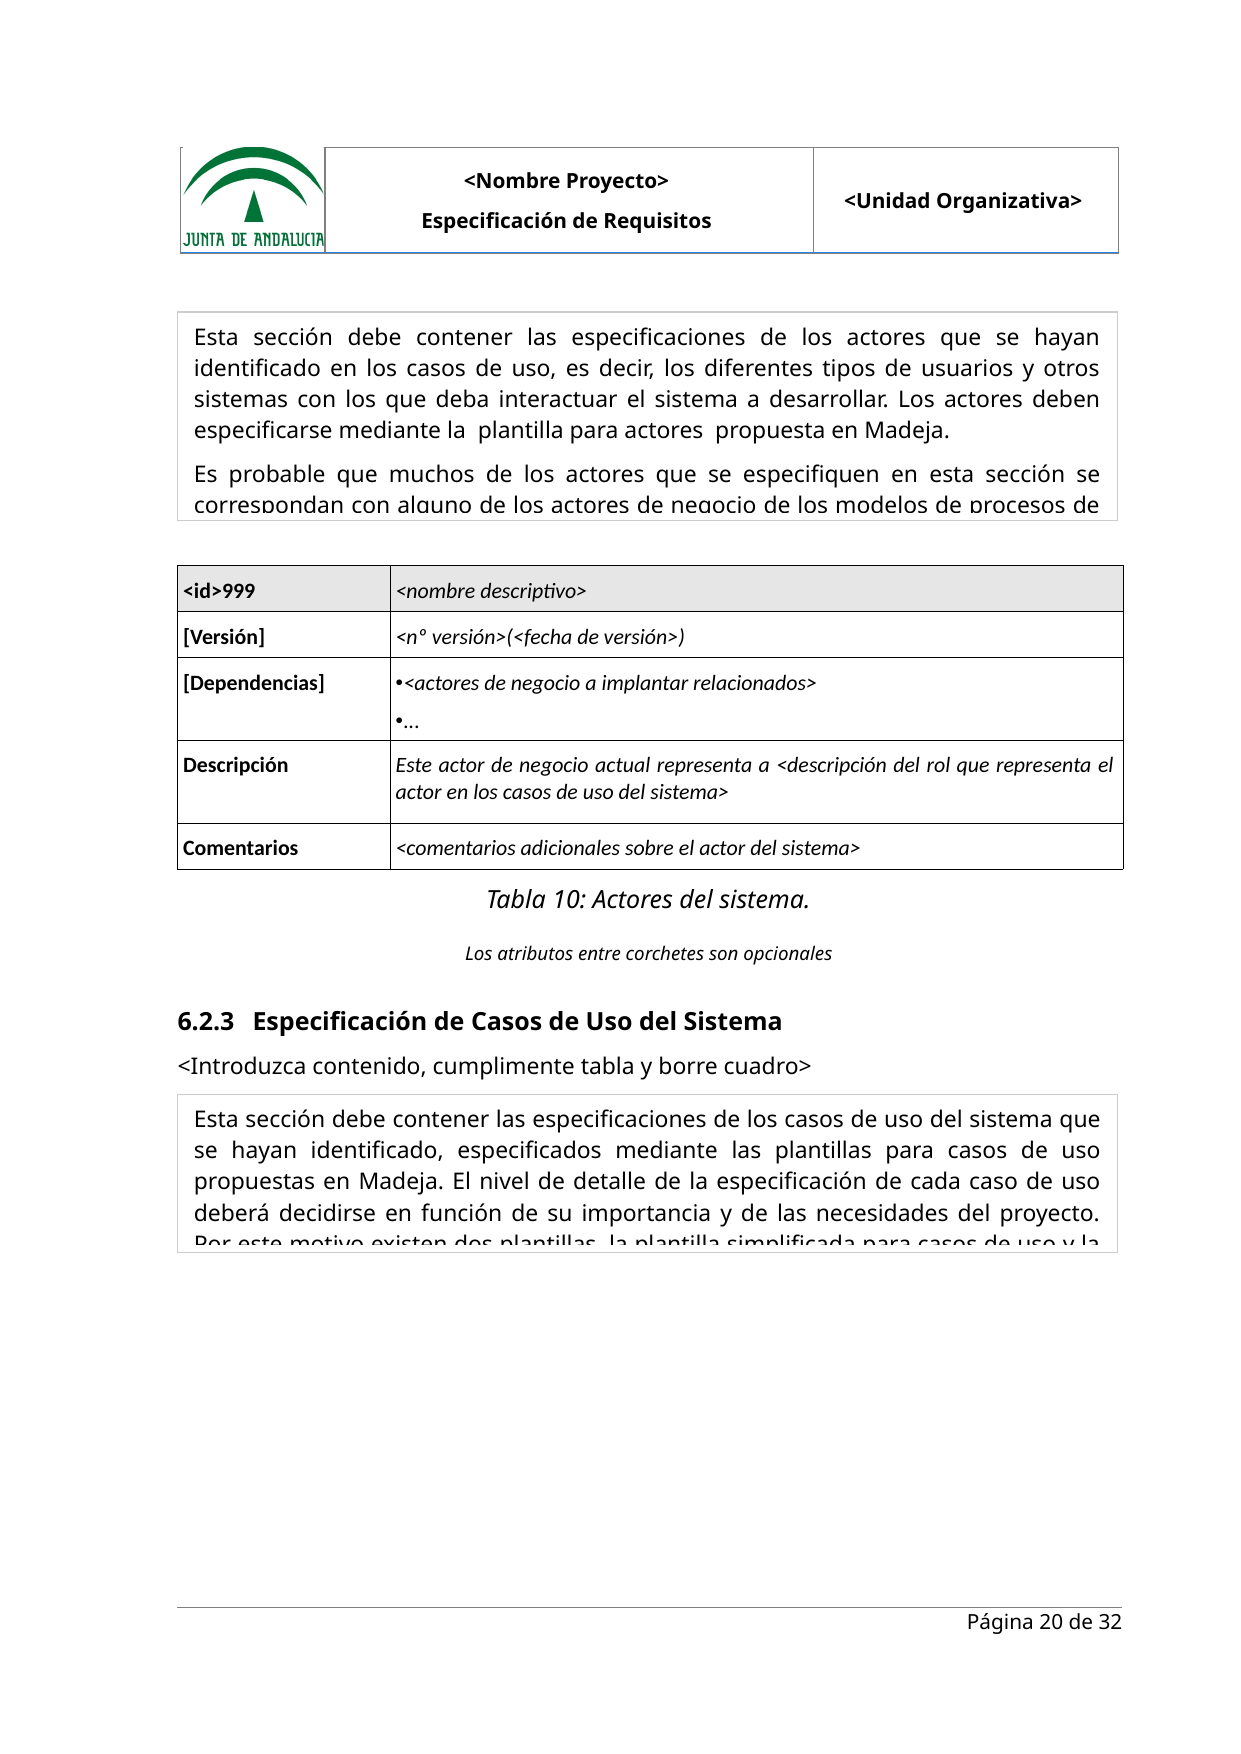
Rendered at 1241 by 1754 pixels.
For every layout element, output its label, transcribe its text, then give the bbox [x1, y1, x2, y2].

table_cell <nº versión>(<fecha de versión>) [391, 612, 1123, 657]
table_cell [Dependencias] [178, 658, 390, 740]
table_cell <comentarios adicionales sobre el actor del sistema> [391, 824, 1123, 869]
table_cell Comentarios [178, 824, 390, 869]
picture [183, 147, 324, 246]
text Esta sección debe contener las especificaciones de los casos de uso del sistema que se hayan identificado, especificados mediante las plantillas para casos de uso propuestas en Madeja. El nivel de detalle de la especificación de cada caso de uso deberá decidirse en función de su importancia y de las necesidades del proyecto. Por este motivo existen dos plantillas, la plantilla simplificada para casos de uso y la plantilla detallada, que se muestran a continuación. [194, 1103, 1101, 1244]
table_cell [Versión] [178, 612, 390, 657]
text Tabla 10: Actores del sistema. [177, 881, 1122, 915]
text <Introduzca contenido, cumplimente tabla y borre cuadro> [177, 1050, 1122, 1081]
text Los atributos entre corchetes son opcionales [177, 940, 1122, 966]
table_cell Descripción [178, 741, 390, 823]
text Es probable que muchos de los actores que se especifiquen en esta sección se correspondan con alguno de los actores de negocio de los modelos de procesos de negocio de las secciones 3.2.1 o 4.2.1. En ese caso, la especificación del actor de sistema en esta sección deberá trazarse hacia el actor de negocio oportuno. [194, 458, 1101, 512]
table_header <nombre descriptivo> [391, 566, 1123, 611]
text Esta sección debe contener las especificaciones de los actores que se hayan identificado en los casos de uso, es decir, los diferentes tipos de usuarios y otros sistemas con los que deba interactuar el sistema a desarrollar. Los actores deben especificarse mediante la plantilla para actores propuesta en Madeja. [194, 321, 1101, 446]
table_cell Este actor de negocio actual representa a <descripción del rol que representa el actor en los casos de uso del sistema> [391, 741, 1123, 823]
subtitle Especificación de Casos de Uso del Sistema [177, 1003, 1122, 1037]
table_header <id>999 [178, 566, 390, 611]
table_cell <actores de negocio a implantar relacionados> ... [391, 658, 1123, 740]
